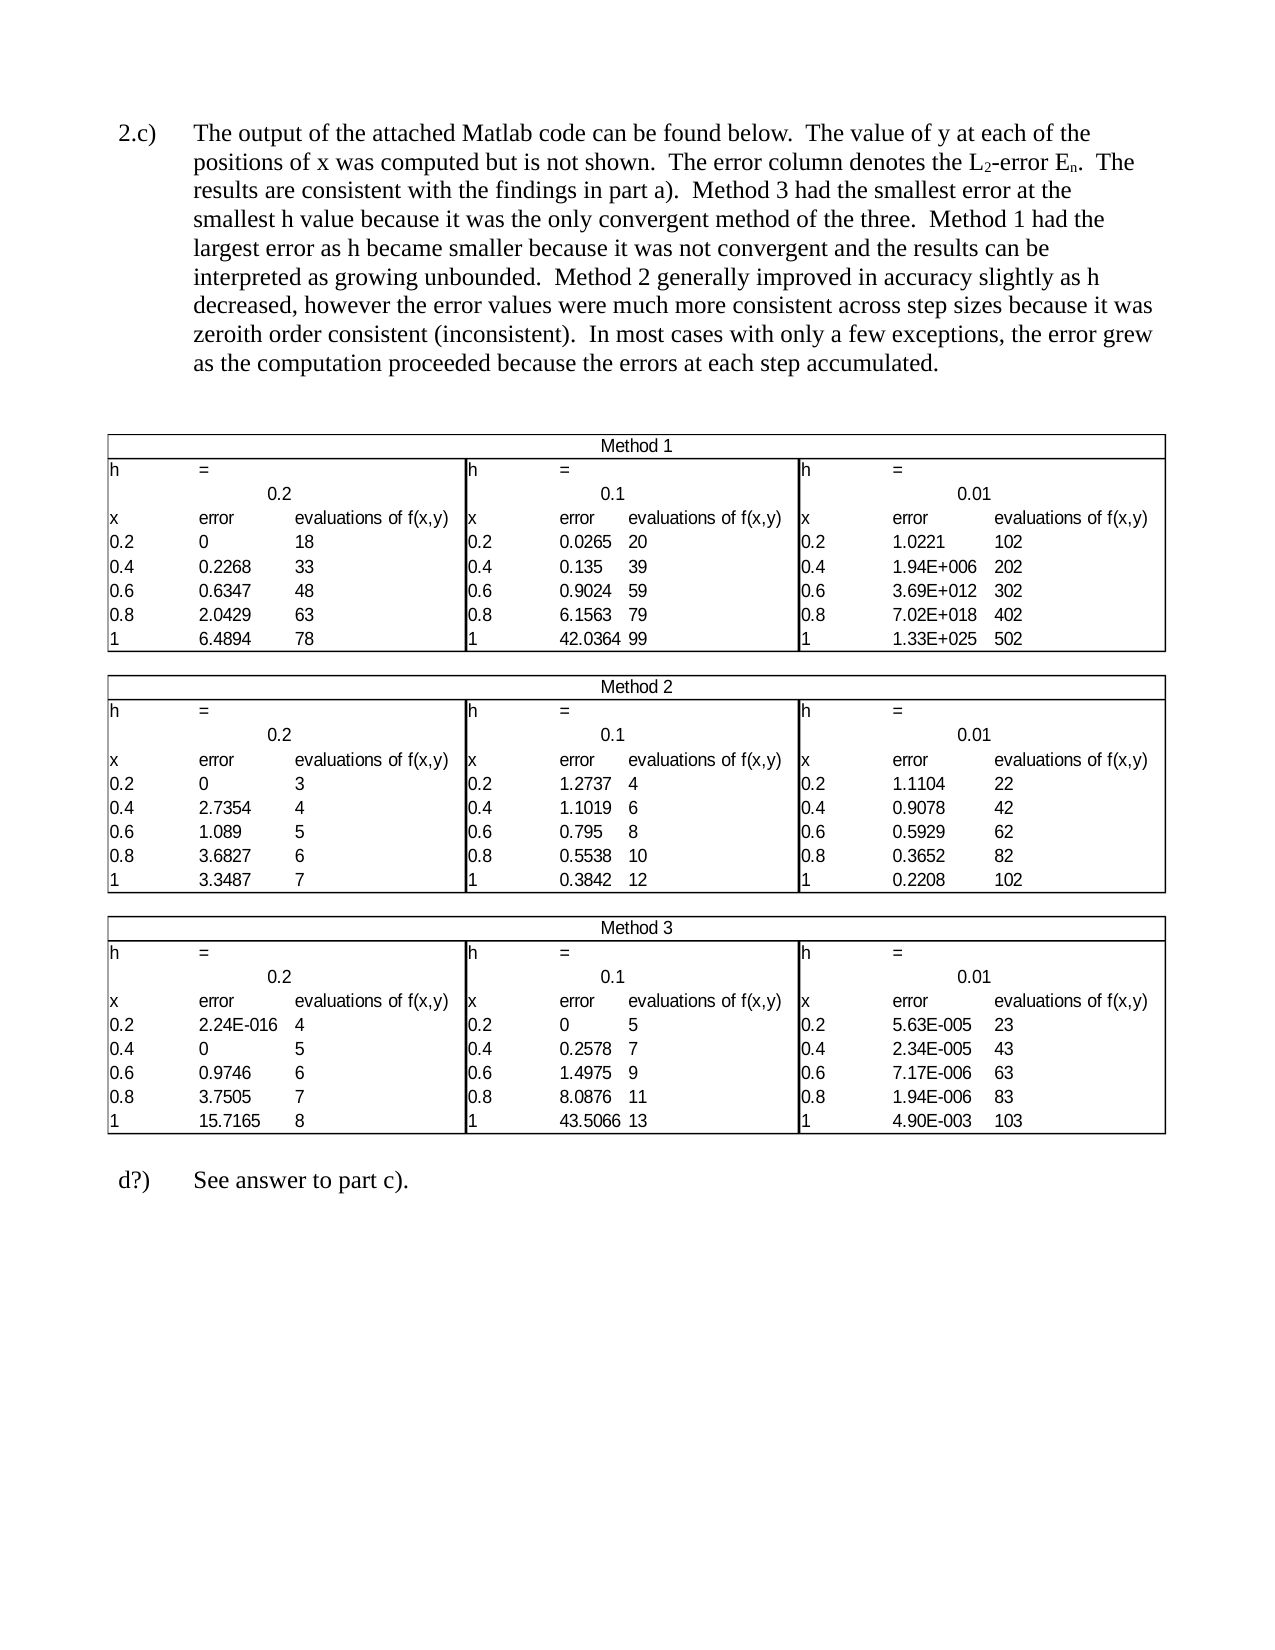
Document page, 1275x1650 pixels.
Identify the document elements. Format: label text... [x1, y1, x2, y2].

text d?) See answer to part c). [118, 1165, 1157, 1194]
text 2.c) The output of the attached Matlab code can be found below. The value of y at each of the positions of x was computed but is not shown. The error column denotes the L2-error En. The results are consistent with the findings in part a). Method 3 had the smallest error at the smallest h value because it was the only convergent method of the three. Method 1 had the largest error as h became smaller because it was not convergent and the results can be interpreted as growing unbounded. Method 2 generally improved in accuracy slightly as h decreased, however the error values were much more consistent across step sizes because it was zeroith order consistent (inconsistent). In most cases with only a few exceptions, the error grew as the computation proceeded because the errors at each step accumulated. [118, 118, 1157, 377]
